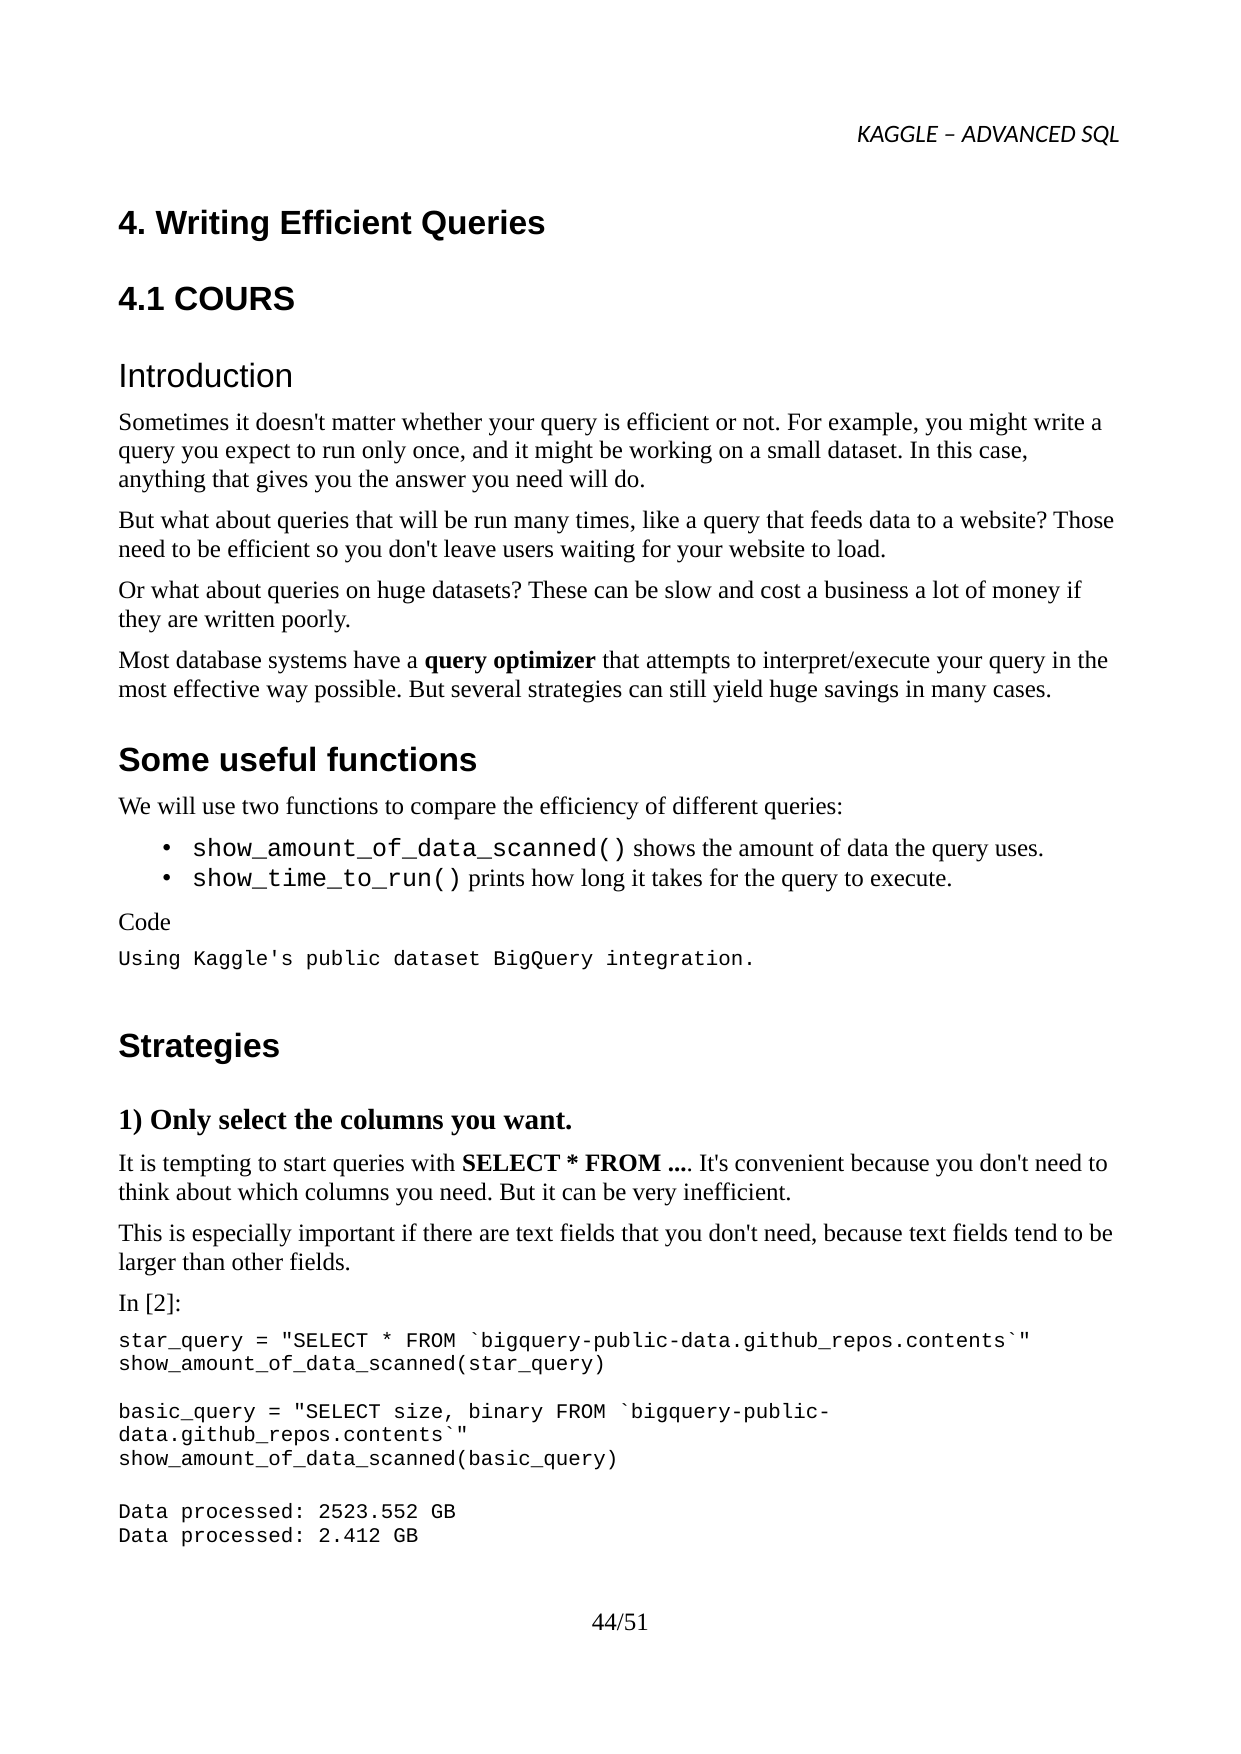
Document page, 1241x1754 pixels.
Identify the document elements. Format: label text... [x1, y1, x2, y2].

text This is especially important if there are text fields that you don't need, because text fields tend to be larger than other fields. [118, 1218, 1122, 1276]
list show_amount_of_data_scanned() shows the amount of data the query uses. [162, 833, 1122, 863]
text Code [118, 907, 1122, 936]
text Sometimes it doesn't matter whether your query is efficient or not. For example, you might write a query you expect to run only once, and it might be working on a small dataset. In this case, anything that gives you the answer you need will do. [118, 407, 1122, 493]
subtitle 1) Only select the columns you want. [118, 1102, 1122, 1136]
text show_amount_of_data_scanned(star_query) [118, 1353, 1122, 1377]
subtitle 4.1 COURS [118, 279, 1122, 318]
subtitle Introduction [118, 355, 1122, 394]
subtitle Strategies [118, 1026, 1122, 1065]
text In [2]: [118, 1288, 1122, 1317]
text Most database systems have a query optimizer that attempts to interpret/execute your query in the most effective way possible. But several strategies can still yield huge savings in many cases. [118, 645, 1122, 703]
text It is tempting to start queries with SELECT * FROM .... It's convenient because you don't need to think about which columns you need. But it can be very inefficient. [118, 1148, 1122, 1206]
text Data processed: 2.412 GB [118, 1525, 1122, 1548]
text Using Kaggle's public dataset BigQuery integration. [118, 948, 1122, 972]
text show_amount_of_data_scanned(basic_query) [118, 1448, 1122, 1472]
text Data processed: 2523.552 GB [118, 1501, 1122, 1525]
subtitle 4. Writing Efficient Queries [118, 203, 1122, 242]
text But what about queries that will be run many times, like a query that feeds data to a website? Those need to be efficient so you don't leave users waiting for your website to load. [118, 505, 1122, 563]
text basic_query = "SELECT size, binary FROM `bigquery-public-data.github_repos.contents`" [118, 1401, 1122, 1448]
text star_query = "SELECT * FROM `bigquery-public-data.github_repos.contents`" [118, 1330, 1122, 1353]
subtitle Some useful functions [118, 740, 1122, 779]
list show_time_to_run() prints how long it takes for the query to execute. [162, 863, 1122, 894]
text We will use two functions to compare the efficiency of different queries: [118, 791, 1122, 820]
text Or what about queries on huge datasets? These can be slow and cost a business a lot of money if they are written poorly. [118, 575, 1122, 633]
